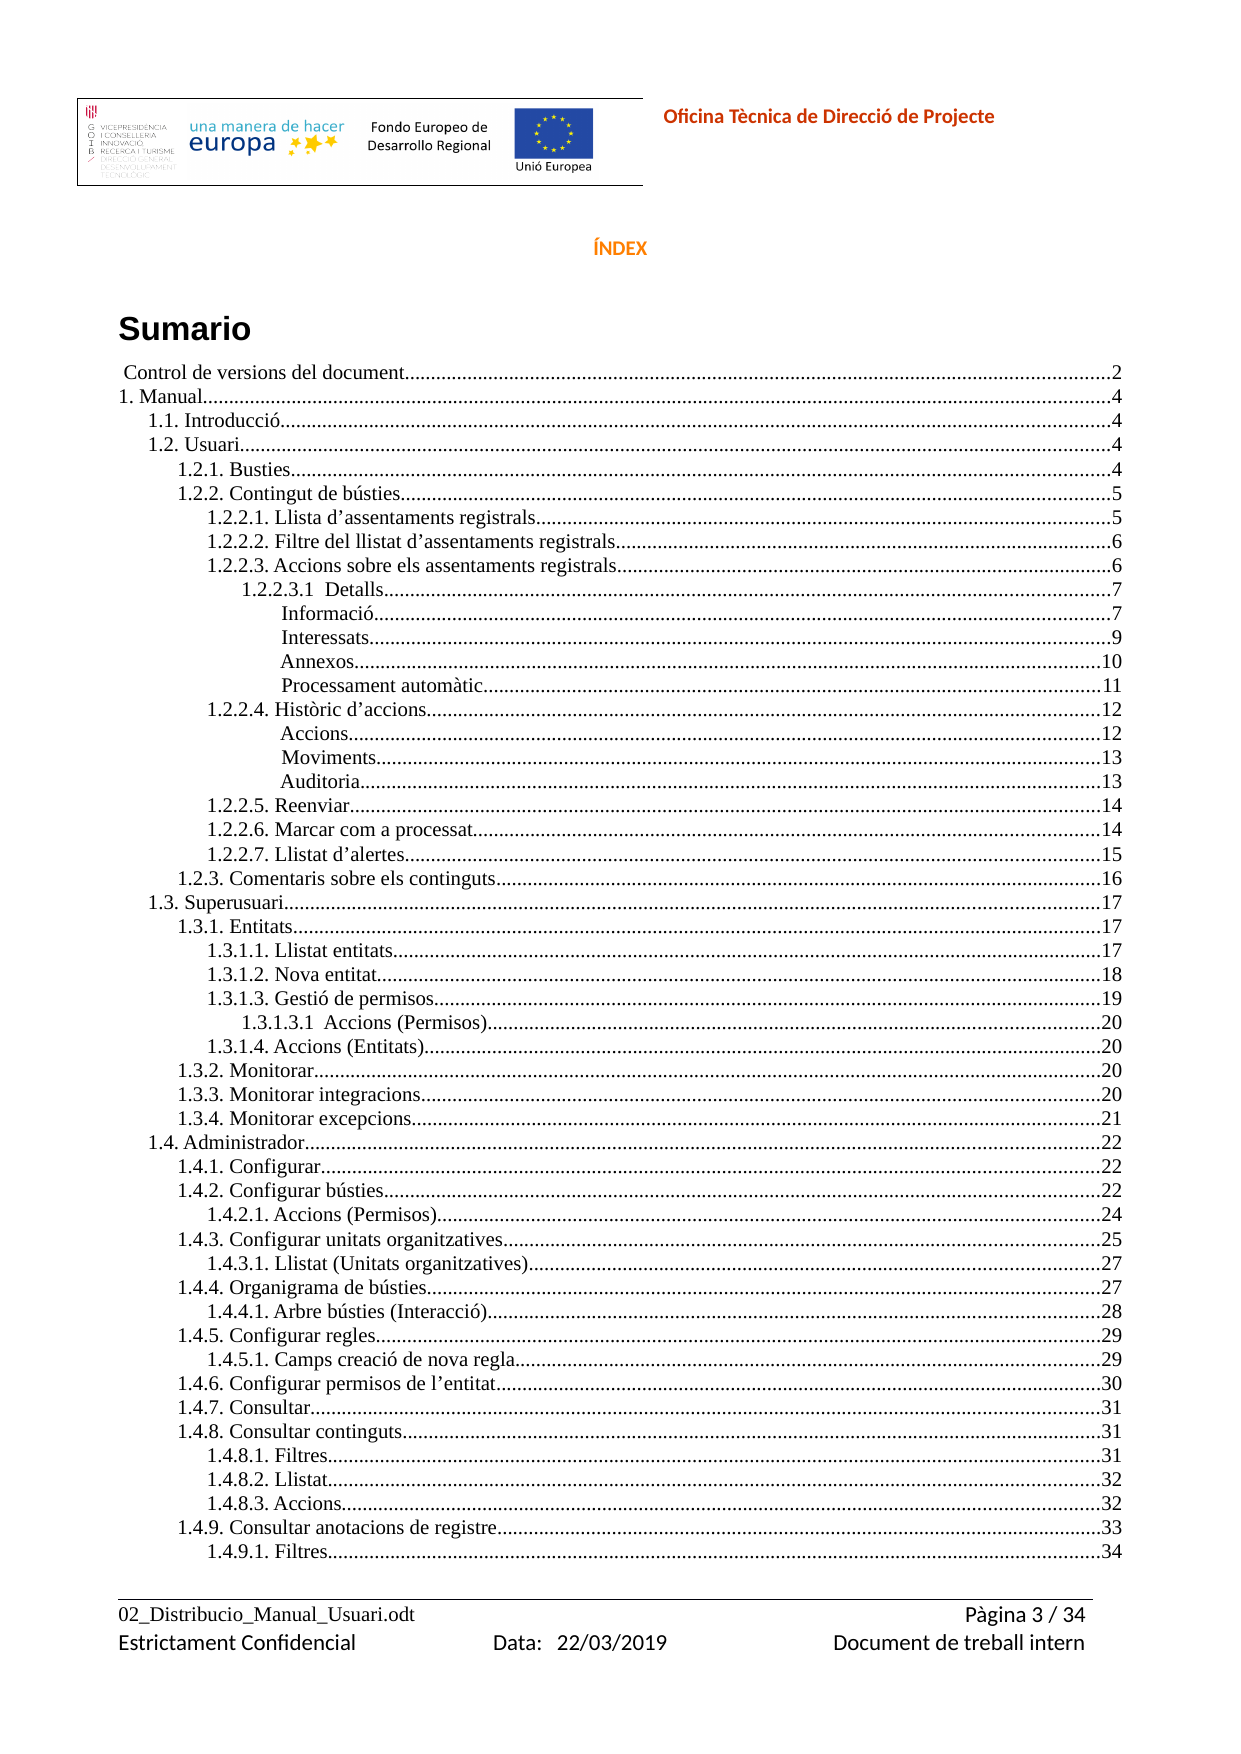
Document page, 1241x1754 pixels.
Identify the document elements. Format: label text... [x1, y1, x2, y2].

text 1.4.9.1. Filtres 34 [207, 1539, 1122, 1563]
text 1.2. Usuari 4 [148, 432, 1122, 456]
text 1.4.2.1. Accions (Permisos) 24 [207, 1202, 1122, 1226]
text 1.2.2.1. Llista d’assentaments registrals 5 [207, 504, 1122, 529]
text 1.3.1.2. Nova entitat 18 [207, 962, 1122, 986]
text 1.1. Introducció 4 [148, 408, 1122, 432]
text 1.4.8. Consultar continguts 31 [177, 1419, 1122, 1443]
text Processament automàtic 11 [266, 673, 1122, 697]
text Annexos 10 [266, 649, 1122, 673]
text 1.4.8.3. Accions 32 [207, 1491, 1122, 1515]
text 1.2.2.3. Accions sobre els assentaments registrals 6 [207, 553, 1122, 577]
text 1.3.3. Monitorar integracions 20 [177, 1082, 1122, 1106]
text 1.2.2.6. Marcar com a processat 14 [207, 817, 1122, 841]
text 1.2.2.3.1 Detalls 7 [236, 577, 1122, 601]
text 1.4.6. Configurar permisos de l’entitat 30 [177, 1371, 1122, 1395]
text 1.3.1.3. Gestió de permisos 19 [207, 986, 1122, 1010]
text 1.2.2.7. Llistat d’alertes 15 [207, 841, 1122, 866]
text 1.2.1. Busties 4 [177, 456, 1122, 481]
picture [82, 103, 181, 180]
text ÍNDEX [118, 235, 1122, 260]
text 1.2.2.2. Filtre del llistat d’assentaments registrals 6 [207, 529, 1122, 553]
text Moviments 13 [266, 745, 1122, 769]
text 1.3.4. Monitorar excepcions 21 [177, 1106, 1122, 1130]
text 1. Manual 4 [118, 384, 1122, 408]
text Control de versions del document 2 [118, 360, 1122, 384]
text Interessats 9 [266, 625, 1122, 649]
text 1.2.2. Contingut de bústies 5 [177, 481, 1122, 504]
text 1.4.8.2. Llistat 32 [207, 1467, 1122, 1491]
text 1.4.5. Configurar regles 29 [177, 1323, 1122, 1347]
text 1.4.5.1. Camps creació de nova regla. 29 [207, 1347, 1122, 1371]
text Auditoria 13 [266, 769, 1122, 793]
text 1.4.7. Consultar 31 [177, 1395, 1122, 1419]
text 1.4.1. Configurar 22 [177, 1154, 1122, 1178]
subtitle Sumario [118, 309, 1122, 348]
text Informació 7 [266, 601, 1122, 625]
text 1.4.2. Configurar bústies 22 [177, 1178, 1122, 1202]
text 1.3.1.1. Llistat entitats 17 [207, 938, 1122, 962]
text 1.2.2.5. Reenviar 14 [207, 793, 1122, 817]
picture [187, 103, 599, 180]
text 1.3. Superusuari 17 [148, 889, 1122, 914]
text 1.3.1.4. Accions (Entitats) 20 [207, 1034, 1122, 1058]
text 1.4. Administrador 22 [148, 1130, 1122, 1154]
text Accions 12 [266, 721, 1122, 745]
text 1.3.2. Monitorar 20 [177, 1058, 1122, 1082]
text 1.4.9. Consultar anotacions de registre 33 [177, 1515, 1122, 1539]
text 1.2.3. Comentaris sobre els continguts 16 [177, 866, 1122, 889]
text 1.4.3. Configurar unitats organitzatives 25 [177, 1226, 1122, 1251]
text 1.3.1.3.1 Accions (Permisos) 20 [236, 1010, 1122, 1034]
text 1.4.8.1. Filtres 31 [207, 1443, 1122, 1467]
text 1.4.3.1. Llistat (Unitats organitzatives) 27 [207, 1251, 1122, 1274]
text 1.2.2.4. Històric d’accions 12 [207, 697, 1122, 721]
text 1.4.4. Organigrama de bústies 27 [177, 1274, 1122, 1299]
text 1.3.1. Entitats 17 [177, 914, 1122, 938]
text 1.4.4.1. Arbre bústies (Interacció) 28 [207, 1299, 1122, 1323]
